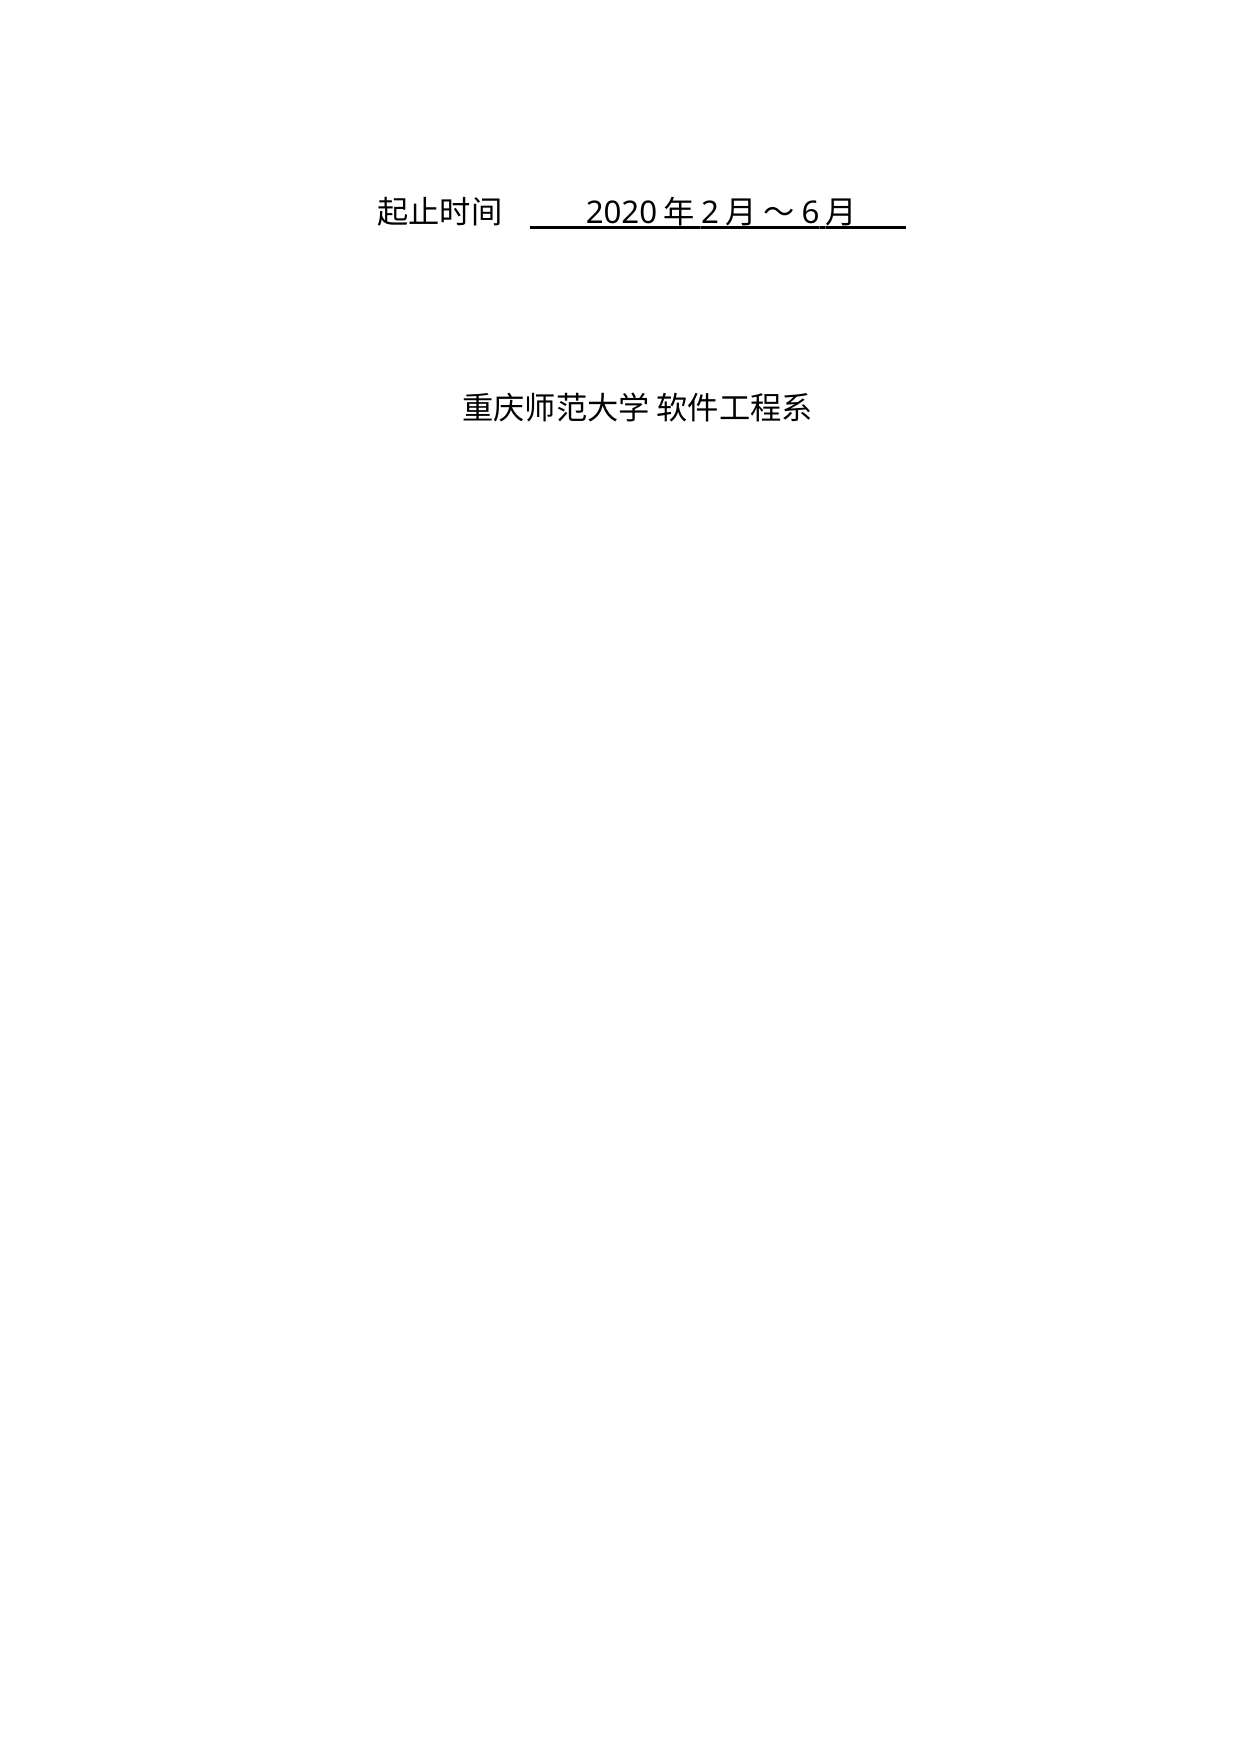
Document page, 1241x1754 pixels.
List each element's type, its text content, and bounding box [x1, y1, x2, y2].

text 起止时间 2020年2月 ～ 6月 [152, 188, 1122, 233]
text 重庆师范大学 软件工程系 [152, 383, 1122, 429]
